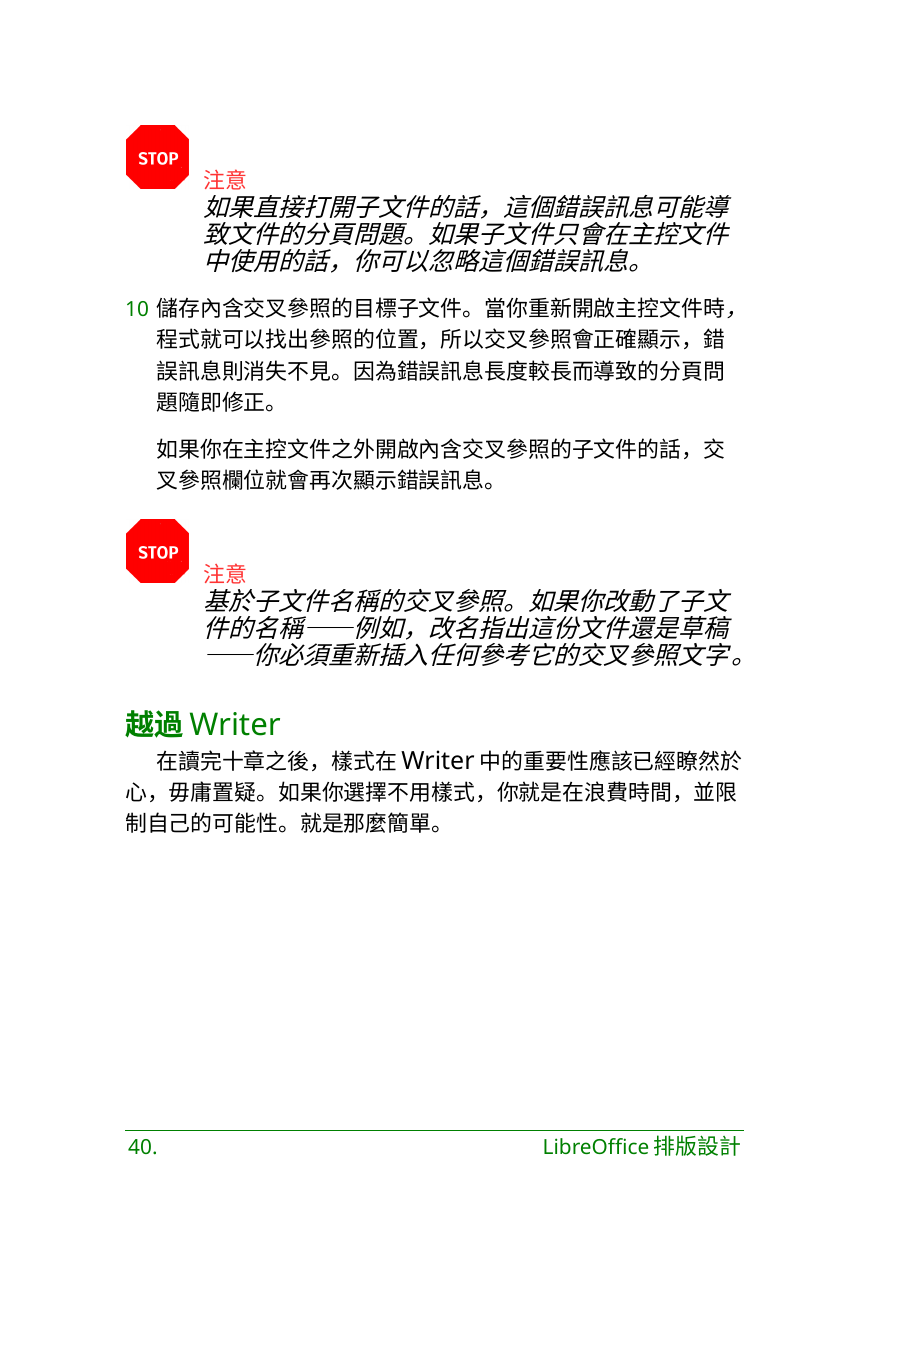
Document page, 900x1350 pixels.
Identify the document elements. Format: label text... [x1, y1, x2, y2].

picture [126, 125, 189, 189]
text 如果你在主控文件之外開啟內含交叉參照的子文件的話，交叉參照欄位就會再次顯示錯誤訊息。 [156, 432, 744, 495]
list 儲存內含交叉參照的目標子文件。當你重新開啟主控文件時，程式就可以找出參照的位置，所以交叉參照會正確顯示，錯誤訊息則消失不見。因為錯誤訊息長度較長而導致的分頁問題隨即修正。 [125, 292, 744, 417]
list 注意 [125, 125, 744, 195]
text 如果直接打開子文件的話，這個錯誤訊息可能導致文件的分頁問題。如果子文件只會在主控文件中使用的話，你可以忽略這個錯誤訊息。 [203, 195, 744, 276]
subtitle 越過Writer [125, 701, 744, 744]
picture [126, 519, 189, 583]
text 基於子文件名稱的交叉參照。如果你改動了子文件的名稱——例如，改名指出這份文件還是草稿——你必須重新插入任何參考它的交叉參照文字。 [203, 588, 744, 670]
list 注意 [125, 519, 744, 588]
text 在讀完十章之後，樣式在Writer中的重要性應該已經瞭然於心，毋庸置疑。如果你選擇不用樣式，你就是在浪費時間，並限制自己的可能性。就是那麼簡單。 [125, 744, 744, 838]
